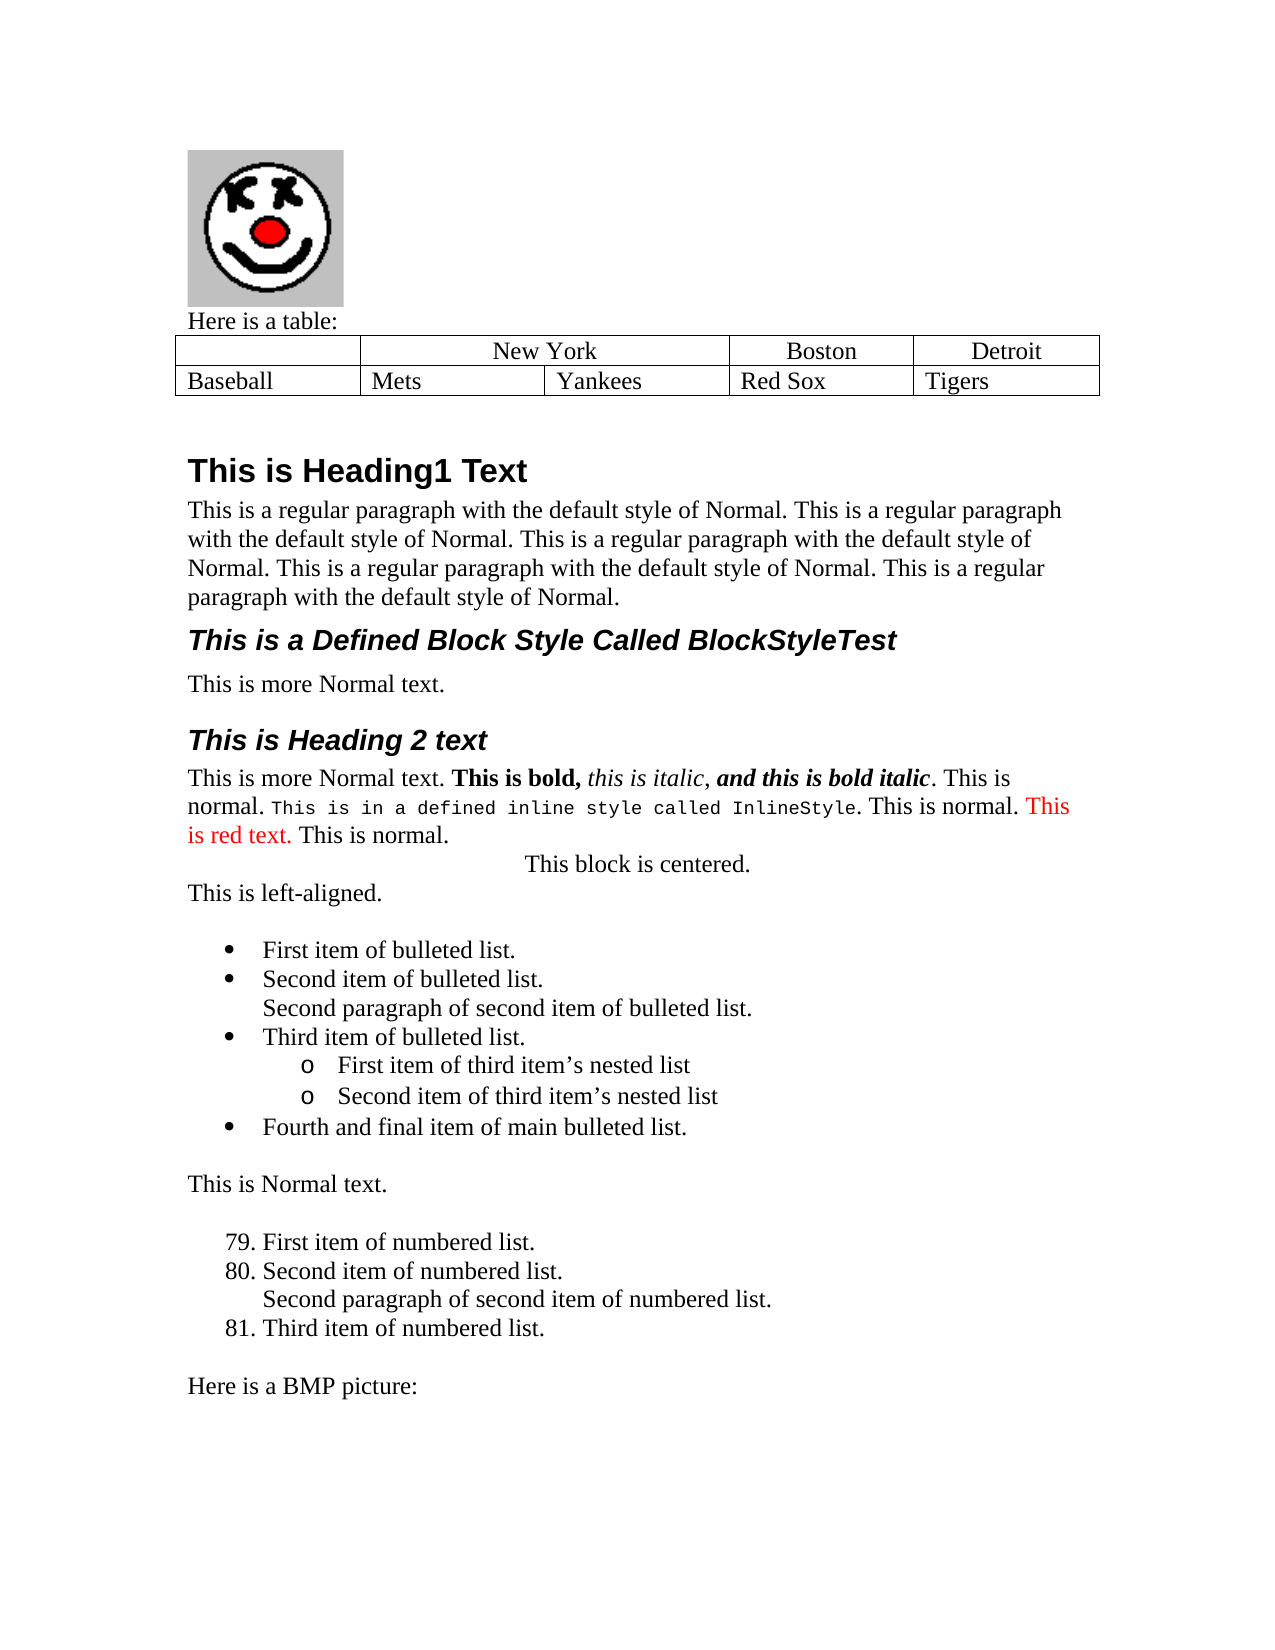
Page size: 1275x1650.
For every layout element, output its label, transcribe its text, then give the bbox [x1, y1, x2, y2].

table_header Boston [730, 336, 913, 365]
text This is Normal text. [187, 1169, 1087, 1198]
text Here is a table: [187, 306, 1087, 335]
table_cell Yankees [545, 366, 729, 394]
list Second item of third item’s nested list [300, 1081, 1087, 1112]
list Fourth and final item of main bulleted list. [225, 1112, 1087, 1141]
list Third item of numbered list. [225, 1313, 1087, 1342]
text This is left-aligned. [187, 878, 1087, 907]
table_header [176, 336, 360, 365]
table_cell Tigers [914, 366, 1099, 394]
text This is more Normal text. This is bold, this is italic, and this is bold italic. This is normal. This is in a defined inline style called InlineStyle. This is normal. This is red text. This is normal. [187, 763, 1087, 849]
text Second paragraph of second item of numbered list. [262, 1284, 1087, 1313]
list First item of bulleted list. [225, 935, 1087, 964]
table_cell Mets [361, 366, 544, 394]
list First item of third item’s nested list [300, 1050, 1087, 1081]
picture [187, 150, 344, 307]
list First item of numbered list. [225, 1227, 1087, 1256]
table_cell Red Sox [730, 366, 913, 394]
subtitle This is Heading1 Text [187, 451, 1087, 489]
text Second paragraph of second item of bulleted list. [262, 993, 1087, 1022]
text Here is a BMP picture: [187, 1371, 1087, 1399]
subtitle This is Heading 2 text [187, 723, 1087, 756]
text This is a regular paragraph with the default style of Normal. This is a regular paragraph with the default style of Normal. This is a regular paragraph with the default style of Normal. This is a regular paragraph with the default style of Normal. This is a regular paragraph with the default style of Normal. [187, 496, 1087, 611]
text This block is centered. [187, 849, 1087, 878]
text This is more Normal text. [187, 669, 1087, 698]
list Third item of bulleted list. [225, 1022, 1087, 1050]
list Second item of numbered list. [225, 1256, 1087, 1284]
table_header New York [361, 336, 729, 365]
table_header Detroit [914, 336, 1099, 365]
table_cell Baseball [176, 366, 360, 394]
text This is a Defined Block Style Called BlockStyleTest [187, 623, 1087, 657]
list Second item of bulleted list. [225, 964, 1087, 993]
